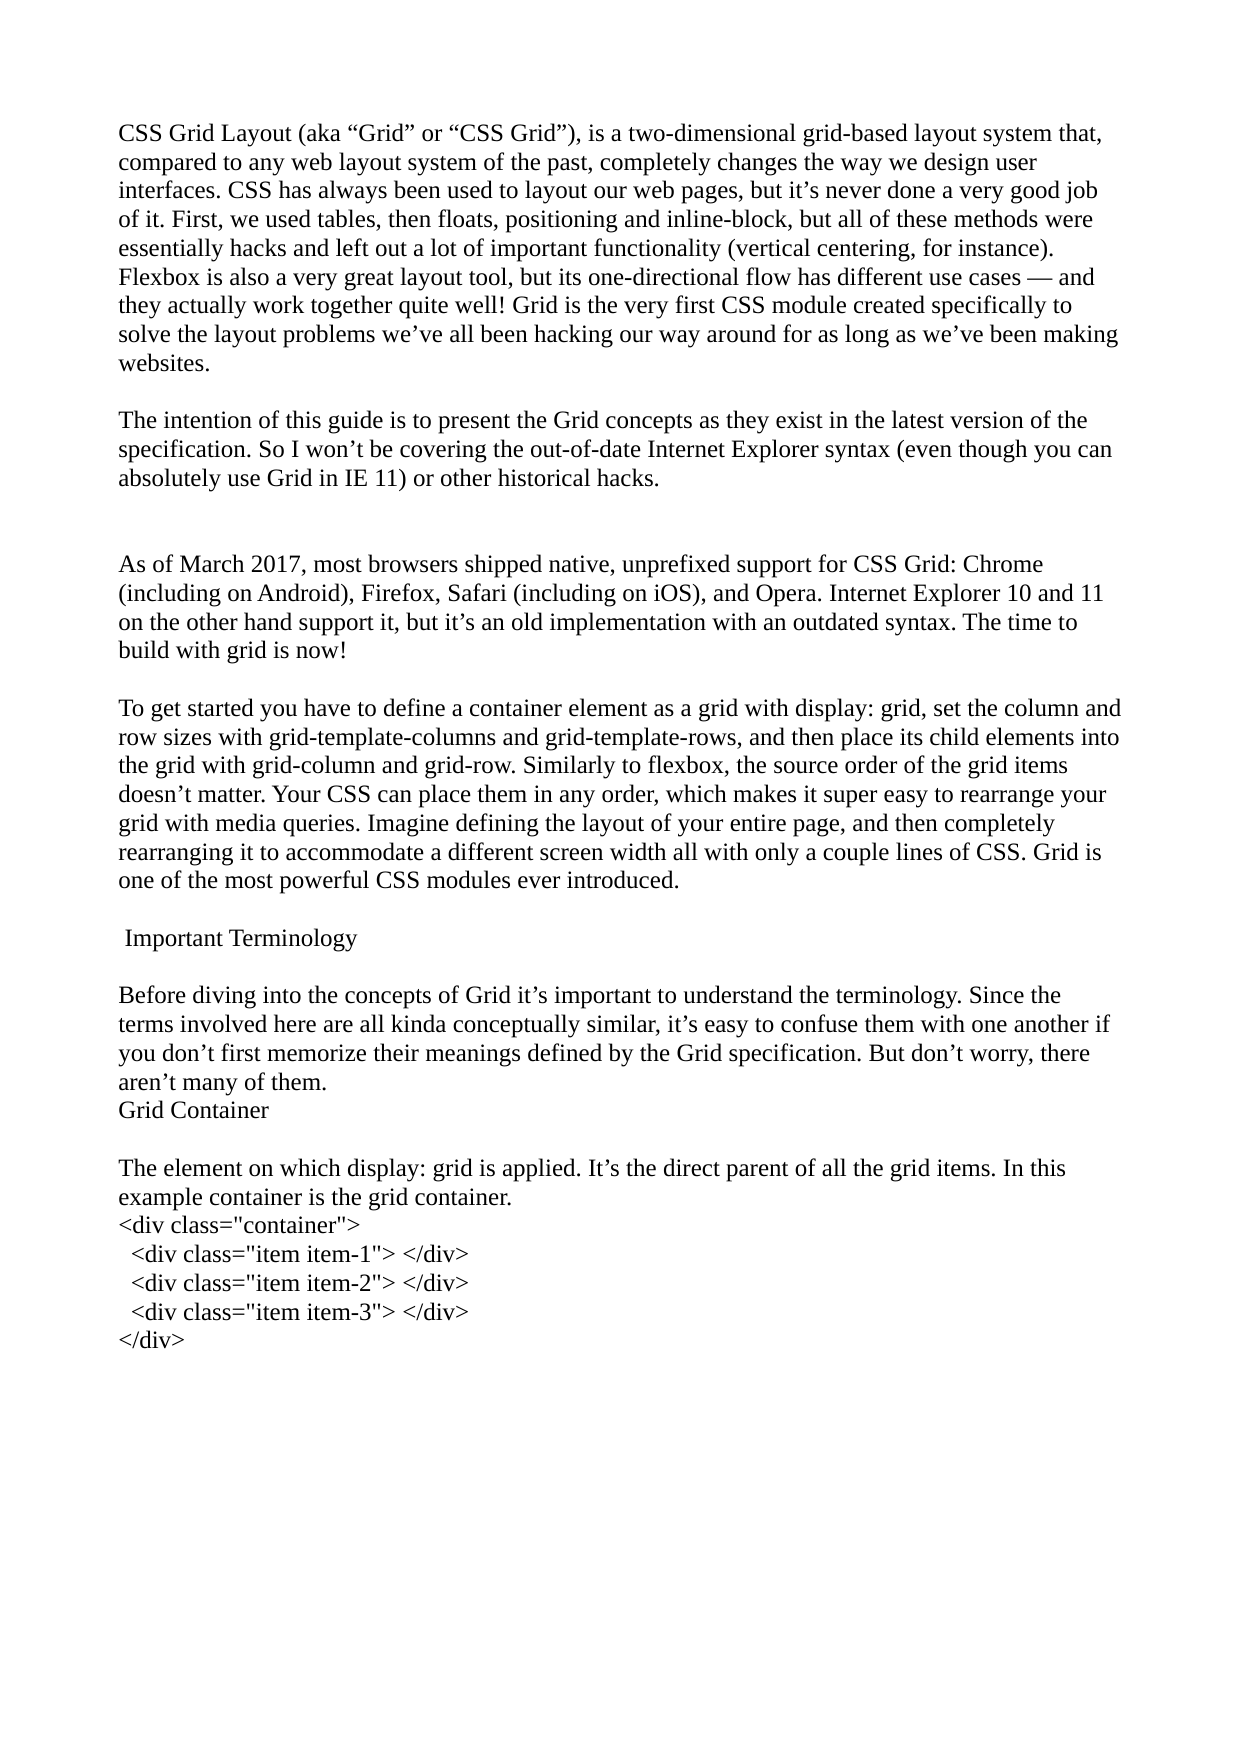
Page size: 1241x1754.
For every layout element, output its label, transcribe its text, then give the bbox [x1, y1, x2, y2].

text CSS Grid Layout (aka “Grid” or “CSS Grid”), is a two-dimensional grid-based layout system that, compared to any web layout system of the past, completely changes the way we design user interfaces. CSS has always been used to layout our web pages, but it’s never done a very good job of it. First, we used tables, then floats, positioning and inline-block, but all of these methods were essentially hacks and left out a lot of important functionality (vertical centering, for instance). Flexbox is also a very great layout tool, but its one-directional flow has different use cases — and they actually work together quite well! Grid is the very first CSS module created specifically to solve the layout problems we’ve all been hacking our way around for as long as we’ve been making websites. [118, 118, 1122, 377]
text Important Terminology [118, 923, 1122, 952]
text </div> [118, 1326, 1122, 1354]
text <div class="container"> [118, 1211, 1122, 1239]
text Grid Container [118, 1096, 1122, 1124]
text <div class="item item-2"> </div> [118, 1268, 1122, 1297]
text The intention of this guide is to present the Grid concepts as they exist in the latest version of the specification. So I won’t be covering the out-of-date Internet Explorer syntax (even though you can absolutely use Grid in IE 11) or other historical hacks. [118, 406, 1122, 492]
text Before diving into the concepts of Grid it’s important to understand the terminology. Since the terms involved here are all kinda conceptually similar, it’s easy to confuse them with one another if you don’t first memorize their meanings defined by the Grid specification. But don’t worry, there aren’t many of them. [118, 981, 1122, 1096]
text To get started you have to define a container element as a grid with display: grid, set the column and row sizes with grid-template-columns and grid-template-rows, and then place its child elements into the grid with grid-column and grid-row. Similarly to flexbox, the source order of the grid items doesn’t matter. Your CSS can place them in any order, which makes it super easy to rearrange your grid with media queries. Imagine defining the layout of your entire page, and then completely rearranging it to accommodate a different screen width all with only a couple lines of CSS. Grid is one of the most powerful CSS modules ever introduced. [118, 693, 1122, 894]
text <div class="item item-3"> </div> [118, 1297, 1122, 1326]
text <div class="item item-1"> </div> [118, 1239, 1122, 1268]
text As of March 2017, most browsers shipped native, unprefixed support for CSS Grid: Chrome (including on Android), Firefox, Safari (including on iOS), and Opera. Internet Explorer 10 and 11 on the other hand support it, but it’s an old implementation with an outdated syntax. The time to build with grid is now! [118, 549, 1122, 664]
text The element on which display: grid is applied. It’s the direct parent of all the grid items. In this example container is the grid container. [118, 1153, 1122, 1211]
